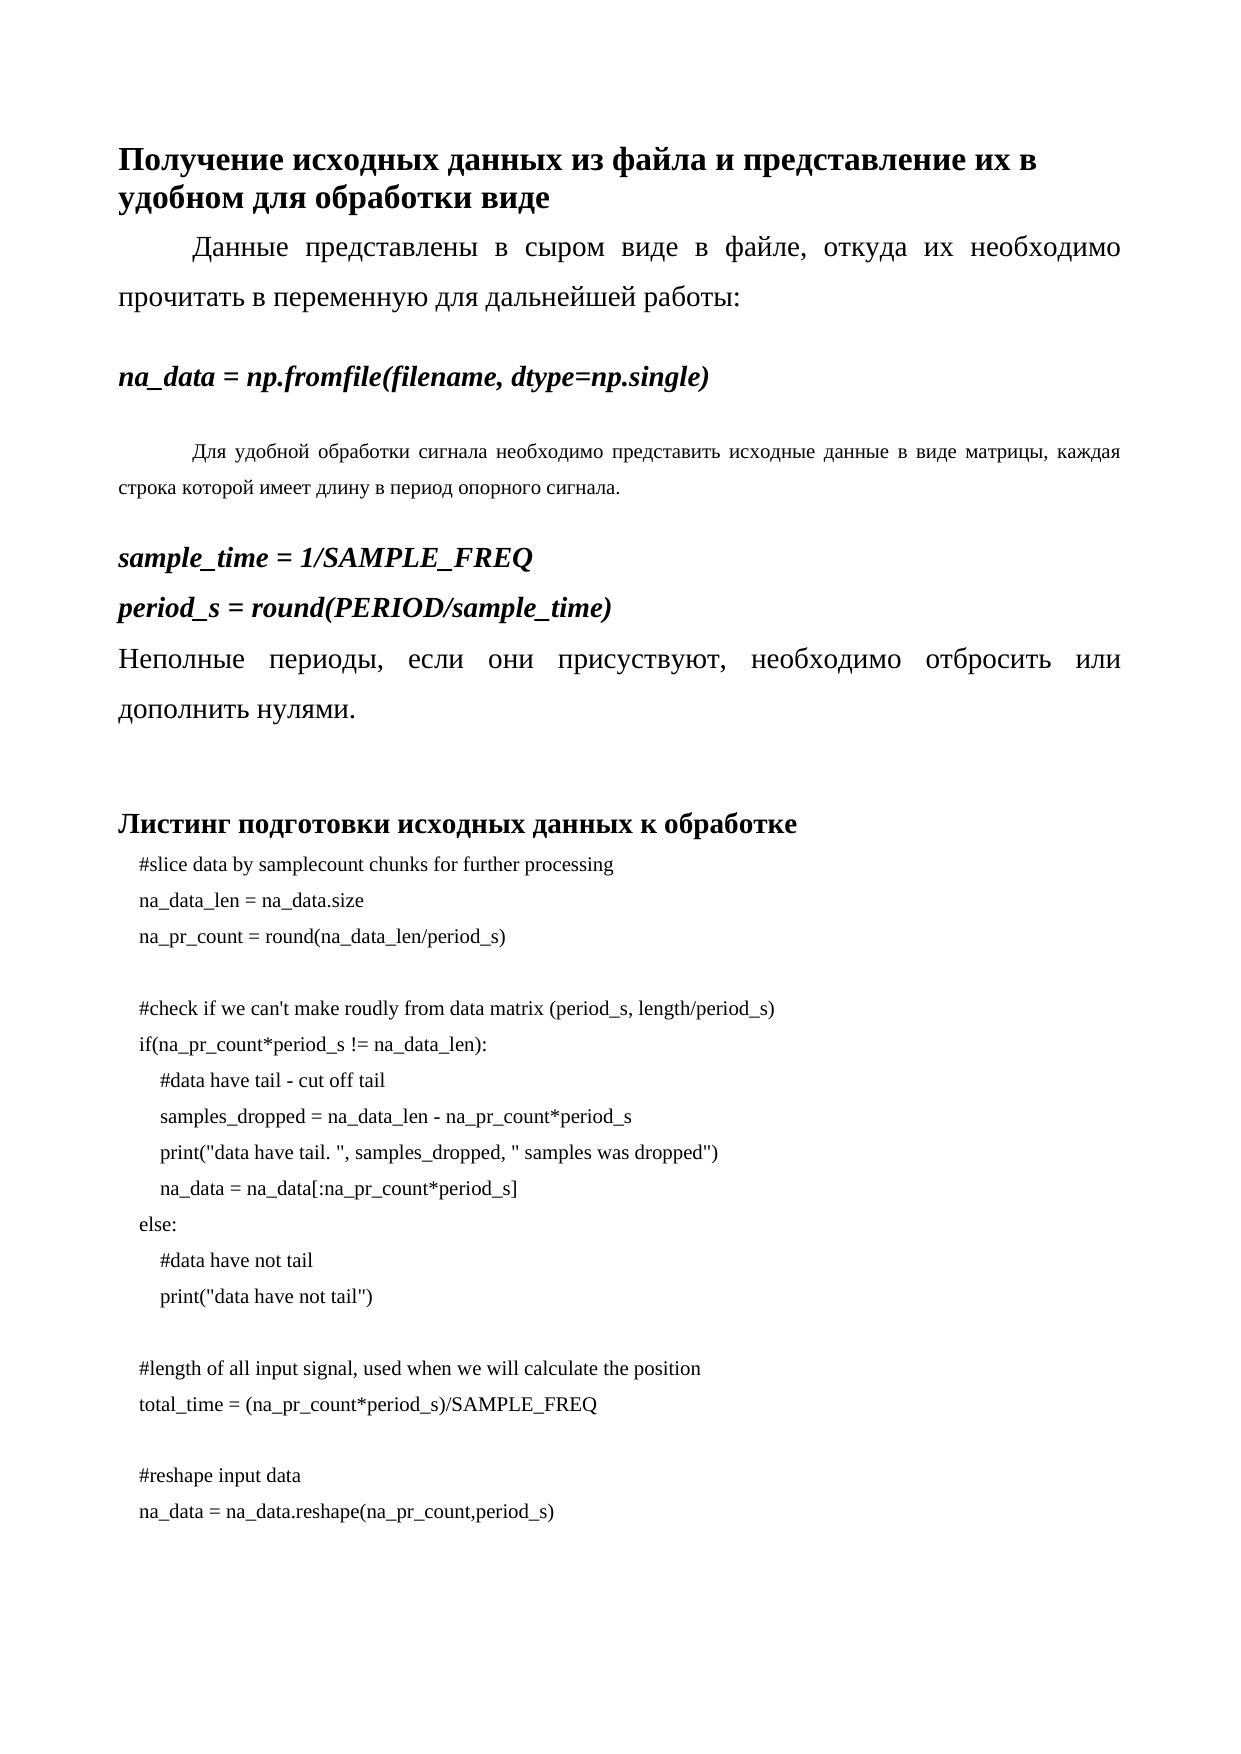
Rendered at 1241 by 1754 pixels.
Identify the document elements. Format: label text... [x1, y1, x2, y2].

text #reshape input data [118, 1463, 1122, 1487]
text else: [118, 1212, 1122, 1236]
text Неполные периоды, если они присуствуют, необходимо отбросить или дополнить нулями. [118, 641, 1122, 725]
text print("data have not tail") [118, 1284, 1122, 1308]
text na_data = na_data.reshape(na_pr_count,period_s) [118, 1499, 1122, 1523]
text #slice data by samplecount chunks for further processing [118, 852, 1122, 876]
text if(na_pr_count*period_s != na_data_len): [118, 1032, 1122, 1056]
text na_data_len = na_data.size [118, 888, 1122, 912]
text na_data = np.fromfile(filename, dtype=np.single) [118, 359, 1122, 392]
text period_s = round(PERIOD/sample_time) [118, 591, 1122, 624]
text na_pr_count = round(na_data_len/period_s) [118, 924, 1122, 948]
text #check if we can't make roudly from data matrix (period_s, length/period_s) [118, 996, 1122, 1020]
text sample_time = 1/SAMPLE_FREQ [118, 540, 1122, 574]
subtitle Получение исходных данных из файла и представление их в удобном для обработки виде [118, 139, 1122, 216]
text na_data = na_data[:na_pr_count*period_s] [118, 1176, 1122, 1200]
text Данные представлены в сыром виде в файле, откуда их необходимо прочитать в переменную для дальнейшей работы: [118, 229, 1122, 313]
subtitle Листинг подготовки исходных данных к обработке [118, 806, 1122, 839]
text #data have tail - cut off tail [118, 1068, 1122, 1092]
text print("data have tail. ", samples_dropped, " samples was dropped") [118, 1140, 1122, 1164]
text #data have not tail [118, 1248, 1122, 1272]
text Для удобной обработки сигнала необходимо представить исходные данные в виде матрицы, каждая строка которой имеет длину в период опорного сигнала. [118, 439, 1122, 499]
text samples_dropped = na_data_len - na_pr_count*period_s [118, 1104, 1122, 1128]
text #length of all input signal, used when we will calculate the position [118, 1356, 1122, 1380]
text total_time = (na_pr_count*period_s)/SAMPLE_FREQ [118, 1392, 1122, 1416]
